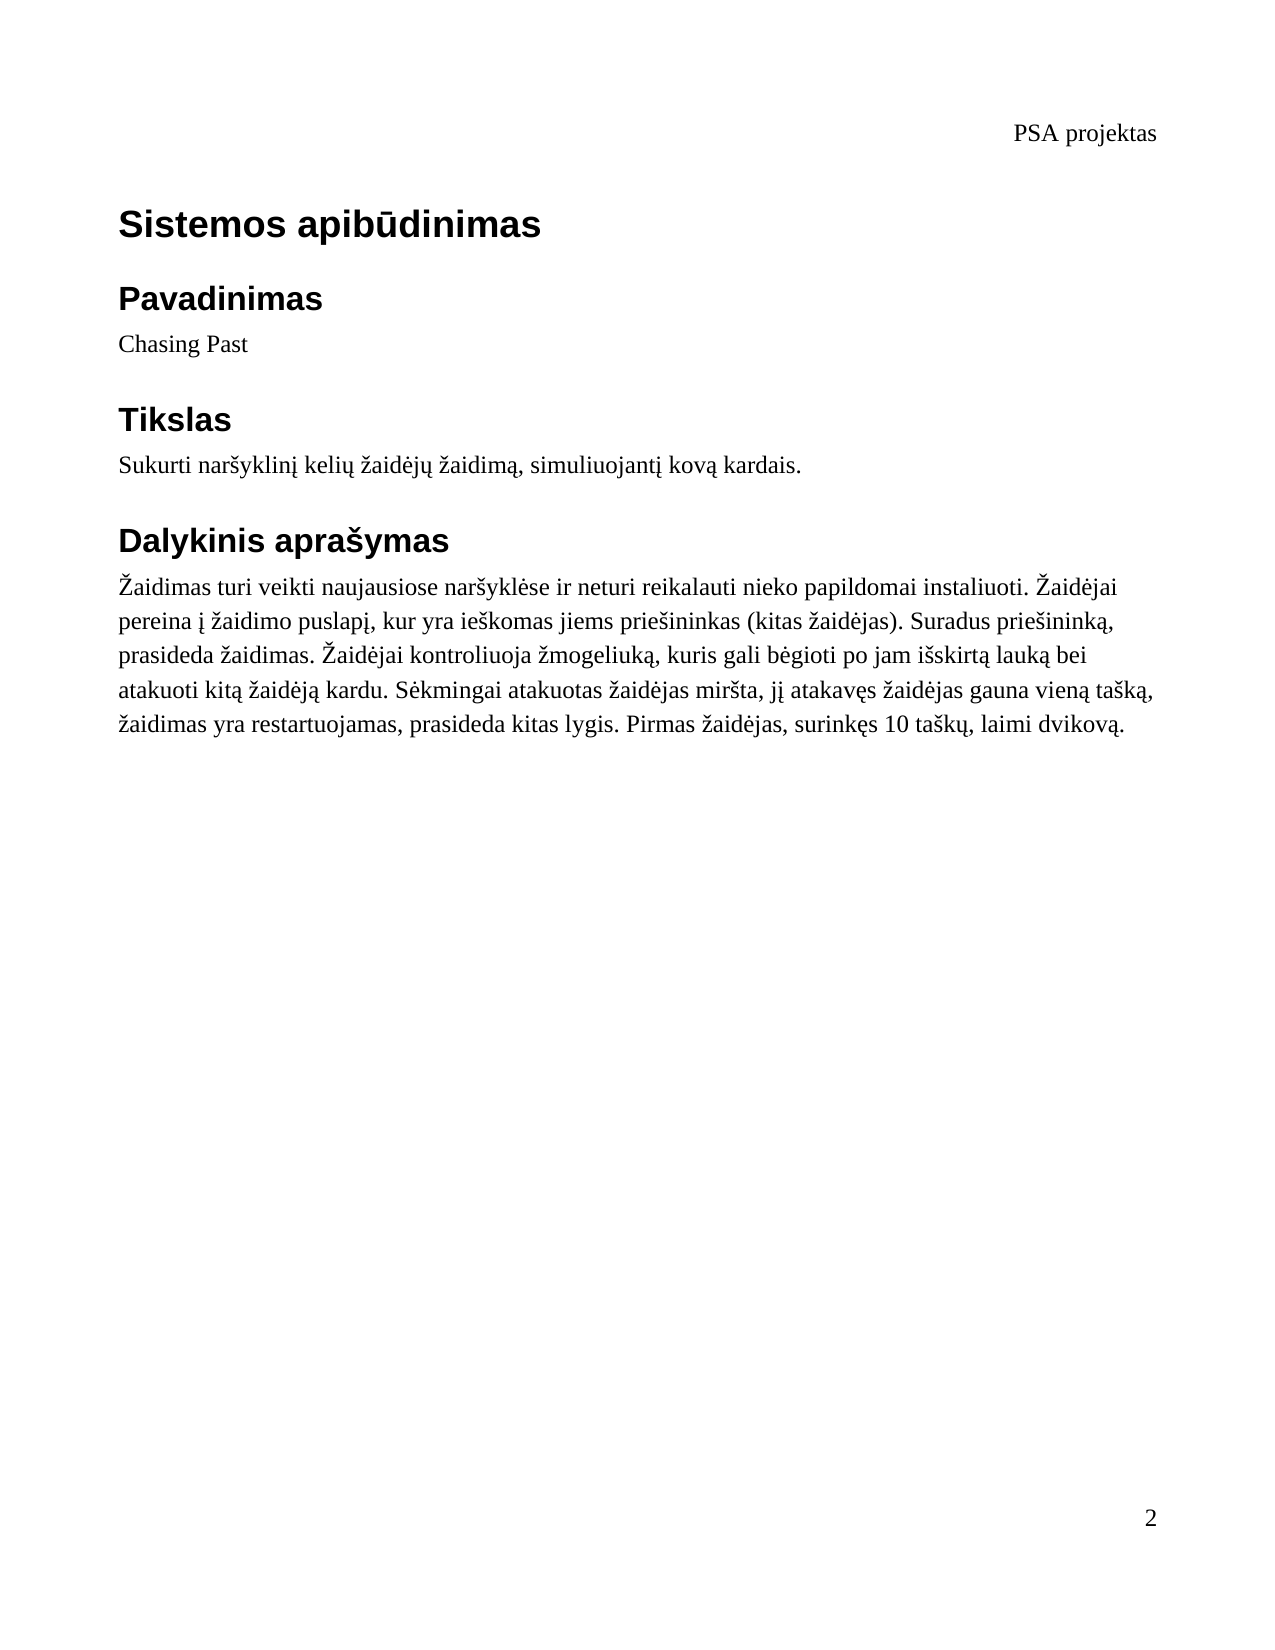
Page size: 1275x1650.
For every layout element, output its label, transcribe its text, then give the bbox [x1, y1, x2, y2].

text Sukurti naršyklinį kelių žaidėjų žaidimą, simuliuojantį kovą kardais. [118, 451, 1157, 479]
subtitle Tikslas [118, 399, 1157, 438]
subtitle Sistemos apibūdinimas [118, 201, 1157, 245]
subtitle Dalykinis aprašymas [118, 520, 1157, 559]
subtitle Pavadinimas [118, 278, 1157, 317]
text Žaidimas turi veikti naujausiose naršyklėse ir neturi reikalauti nieko papildomai instaliuoti. Žaidėjai pereina į žaidimo puslapį, kur yra ieškomas jiems priešininkas (kitas žaidėjas). Suradus priešininką, prasideda žaidimas. Žaidėjai kontroliuoja žmogeliuką, kuris gali bėgioti po jam išskirtą lauką bei atakuoti kitą žaidėją kardu. Sėkmingai atakuotas žaidėjas miršta, jį atakavęs žaidėjas gauna vieną tašką, žaidimas yra restartuojamas, prasideda kitas lygis. Pirmas žaidėjas, surinkęs 10 taškų, laimi dvikovą. [118, 572, 1157, 738]
text Chasing Past [118, 329, 1157, 358]
